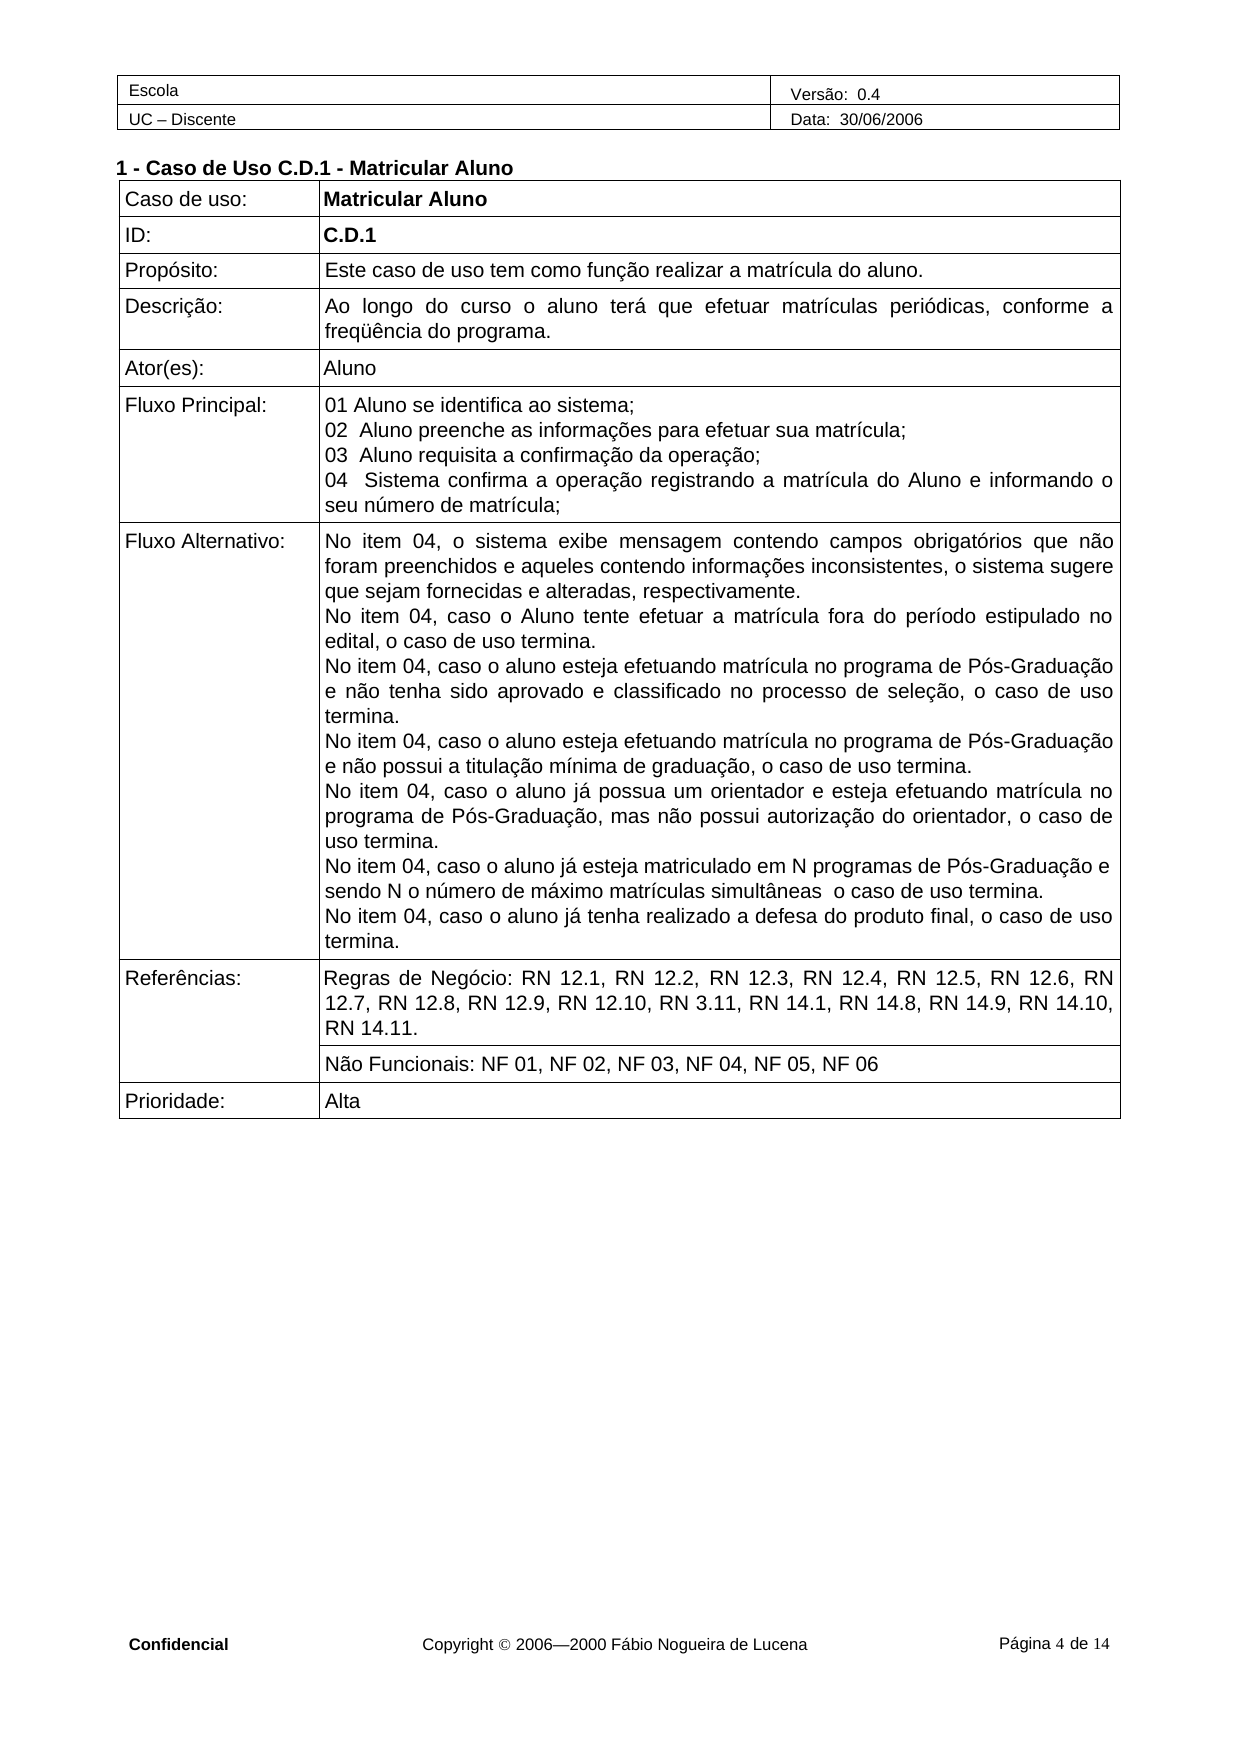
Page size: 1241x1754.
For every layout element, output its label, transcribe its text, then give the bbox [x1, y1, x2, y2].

table_cell Ao longo do curso o aluno terá que efetuar matrículas periódicas, conforme a freqüência do programa. [320, 289, 1120, 349]
table_cell Propósito: [120, 254, 319, 287]
table_cell Prioridade: [120, 1083, 319, 1118]
table_cell Aluno [320, 350, 1120, 386]
table_cell 01 Aluno se identifica ao sistema; 02 Aluno preenche as informações para efetuar sua matrícula; 03 Aluno requisita a confirmação da operação; 04 Sistema confirma a operação registrando a matrícula do Aluno e informando o seu número de matrícula; [320, 387, 1120, 522]
table_header Matricular Aluno [320, 181, 1120, 216]
table_cell Alta [320, 1083, 1120, 1118]
table_cell Este caso de uso tem como função realizar a matrícula do aluno. [320, 254, 1120, 287]
table_cell ID: [120, 217, 319, 253]
table_header Regras de Negócio: RN 12.1, RN 12.2, RN 12.3, RN 12.4, RN 12.5, RN 12.6, RN 12.7, RN 12.8, RN 12.9, RN 12.10, RN 3.11, RN 14.1, RN 14.8, RN 14.9, RN 14.10, RN 14.11. [320, 960, 1120, 1045]
table_cell Não Funcionais: NF 01, NF 02, NF 03, NF 04, NF 05, NF 06 [320, 1046, 1120, 1082]
table_cell No item 04, o sistema exibe mensagem contendo campos obrigatórios que não foram preenchidos e aqueles contendo informações inconsistentes, o sistema sugere que sejam fornecidas e alteradas, respectivamente. No item 04, caso o Aluno tente efetuar a matrícula fora do período estipulado no edital, o caso de uso termina. No item 04, caso o aluno esteja efetuando matrícula no programa de Pós-Graduação e não tenha sido aprovado e classificado no processo de seleção, o caso de uso termina. No item 04, caso o aluno esteja efetuando matrícula no programa de Pós-Graduação e não possui a titulação mínima de graduação, o caso de uso termina. No item 04, caso o aluno já possua um orientador e esteja efetuando matrícula no programa de Pós-Graduação, mas não possui autorização do orientador, o caso de uso termina. No item 04, caso o aluno já esteja matriculado em N programas de Pós-Graduação e sendo N o número de máximo matrículas simultâneas o caso de uso termina. No item 04, caso o aluno já tenha realizado a defesa do produto final, o caso de uso termina. [320, 523, 1120, 959]
table_cell C.D.1 [320, 217, 1120, 253]
text 1 - Caso de Uso C.D.1 - Matricular Aluno [116, 154, 1120, 179]
table_header Caso de uso: [120, 181, 319, 216]
table_cell Fluxo Principal: [120, 387, 319, 522]
table_cell Ator(es): [120, 350, 319, 386]
table_cell Fluxo Alternativo: [120, 523, 319, 959]
table_cell Referências: [120, 960, 319, 1082]
table_cell Descrição: [120, 289, 319, 349]
